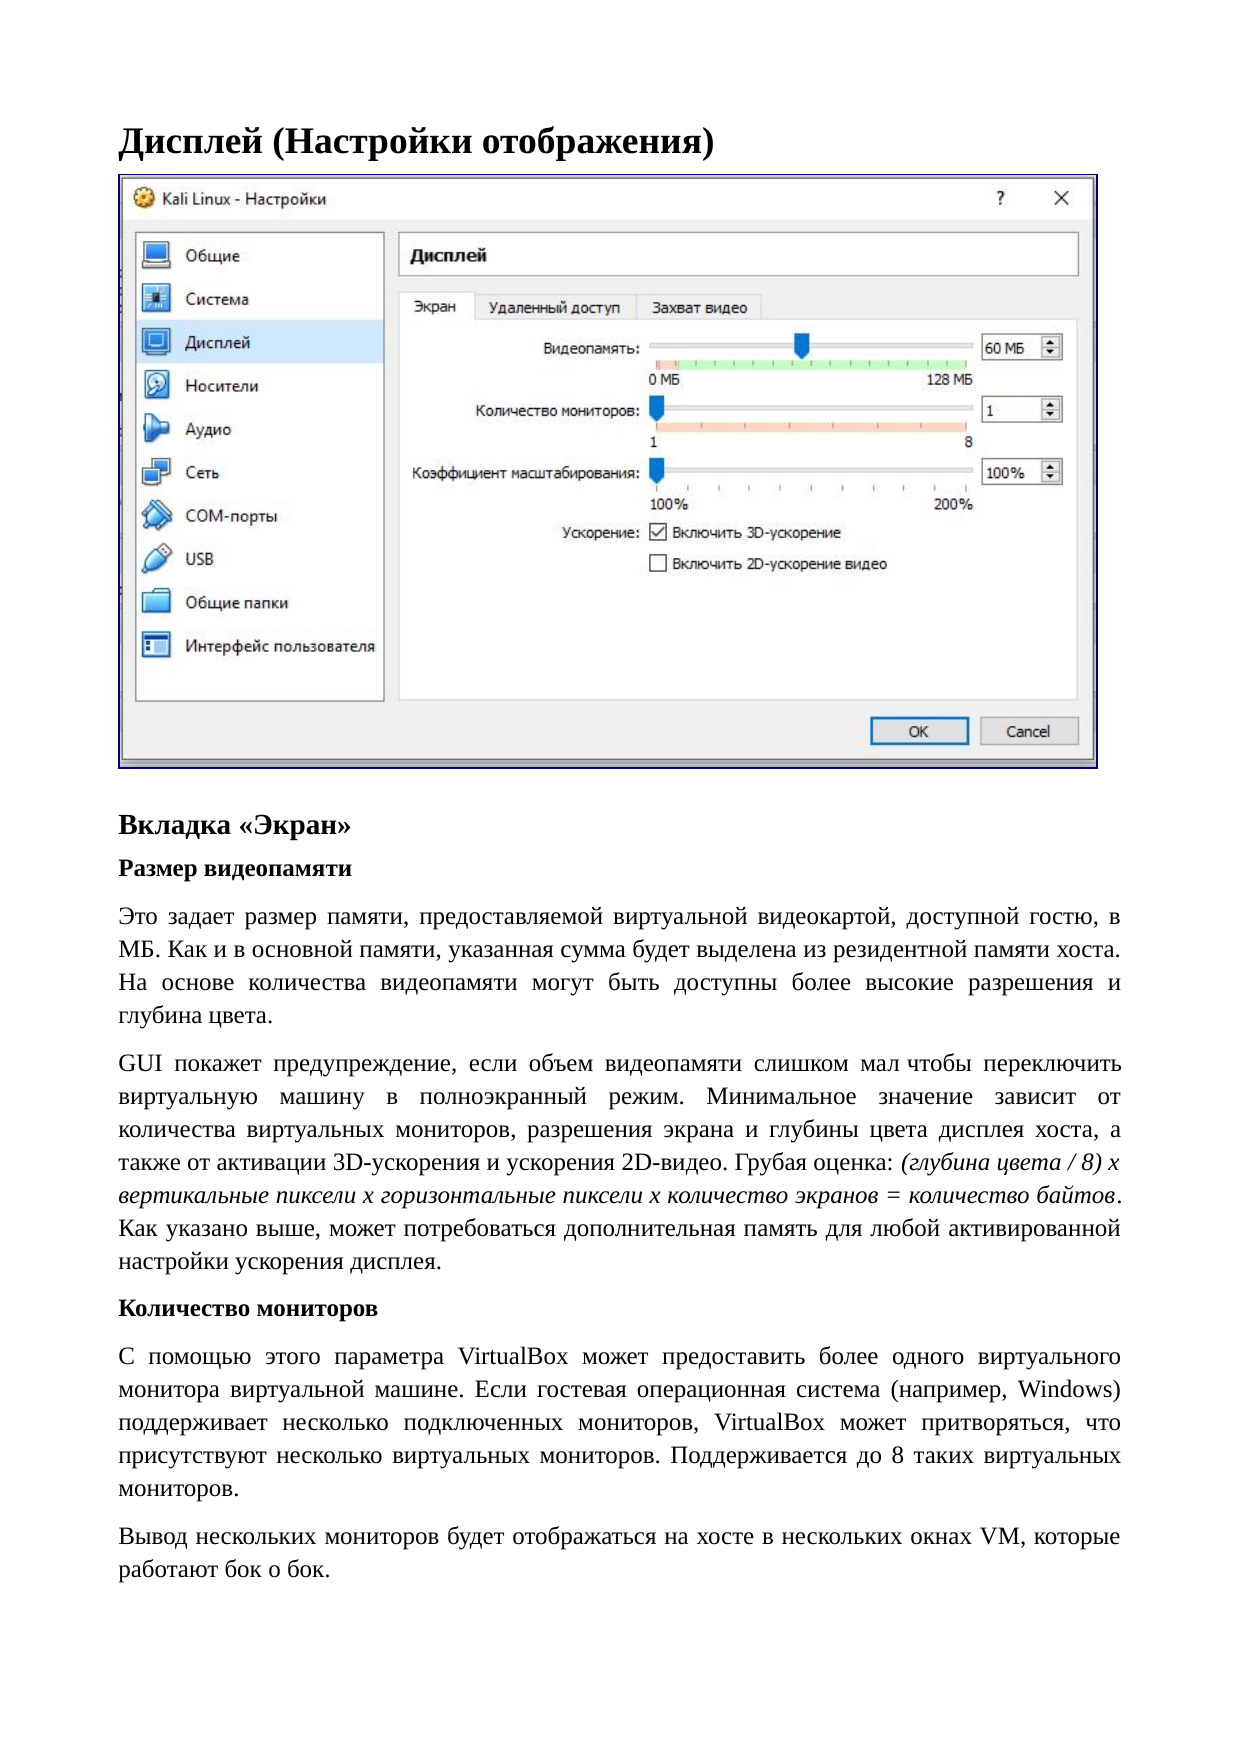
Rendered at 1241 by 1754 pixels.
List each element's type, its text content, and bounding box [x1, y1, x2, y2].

text С помощью этого параметра VirtualBox может предоставить более одного виртуального монитора виртуальной машине. Если гостевая операционная система (например, Windows) поддерживает несколько подключенных мониторов, VirtualBox может притворяться, что присутствуют несколько виртуальных мониторов. Поддерживается до 8 таких виртуальных мониторов. [118, 1341, 1122, 1502]
subtitle Дисплей (Настройки отображения) [118, 118, 1122, 161]
text Вывод нескольких мониторов будет отображаться на хосте в нескольких окнах VM, которые работают бок о бок. [118, 1521, 1122, 1583]
text Это задает размер памяти, предоставляемой виртуальной видеокартой, доступной гостю, в МБ. Как и в основной памяти, указанная сумма будет выделена из резидентной памяти хоста. На основе количества видеопамяти могут быть доступны более высокие разрешения и глубина цвета. [118, 901, 1122, 1029]
subtitle Вкладка «Экран» [118, 807, 1122, 841]
text Размер видеопамяти [118, 853, 1122, 882]
picture [120, 175, 1096, 767]
text Количество мониторов [118, 1293, 1122, 1322]
text GUI покажет предупреждение, если объем видеопамяти слишком мал чтобы переключить виртуальную машину в полноэкранный режим. Минимальное значение зависит от количества виртуальных мониторов, разрешения экрана и глубины цвета дисплея хоста, а также от активации 3D-ускорения и ускорения 2D-видео. Грубая оценка: (глубина цвета / 8) x вертикальные пиксели x горизонтальные пиксели x количество экранов = количество байтов. Как указано выше, может потребоваться дополнительная память для любой активированной настройки ускорения дисплея. [118, 1048, 1122, 1275]
